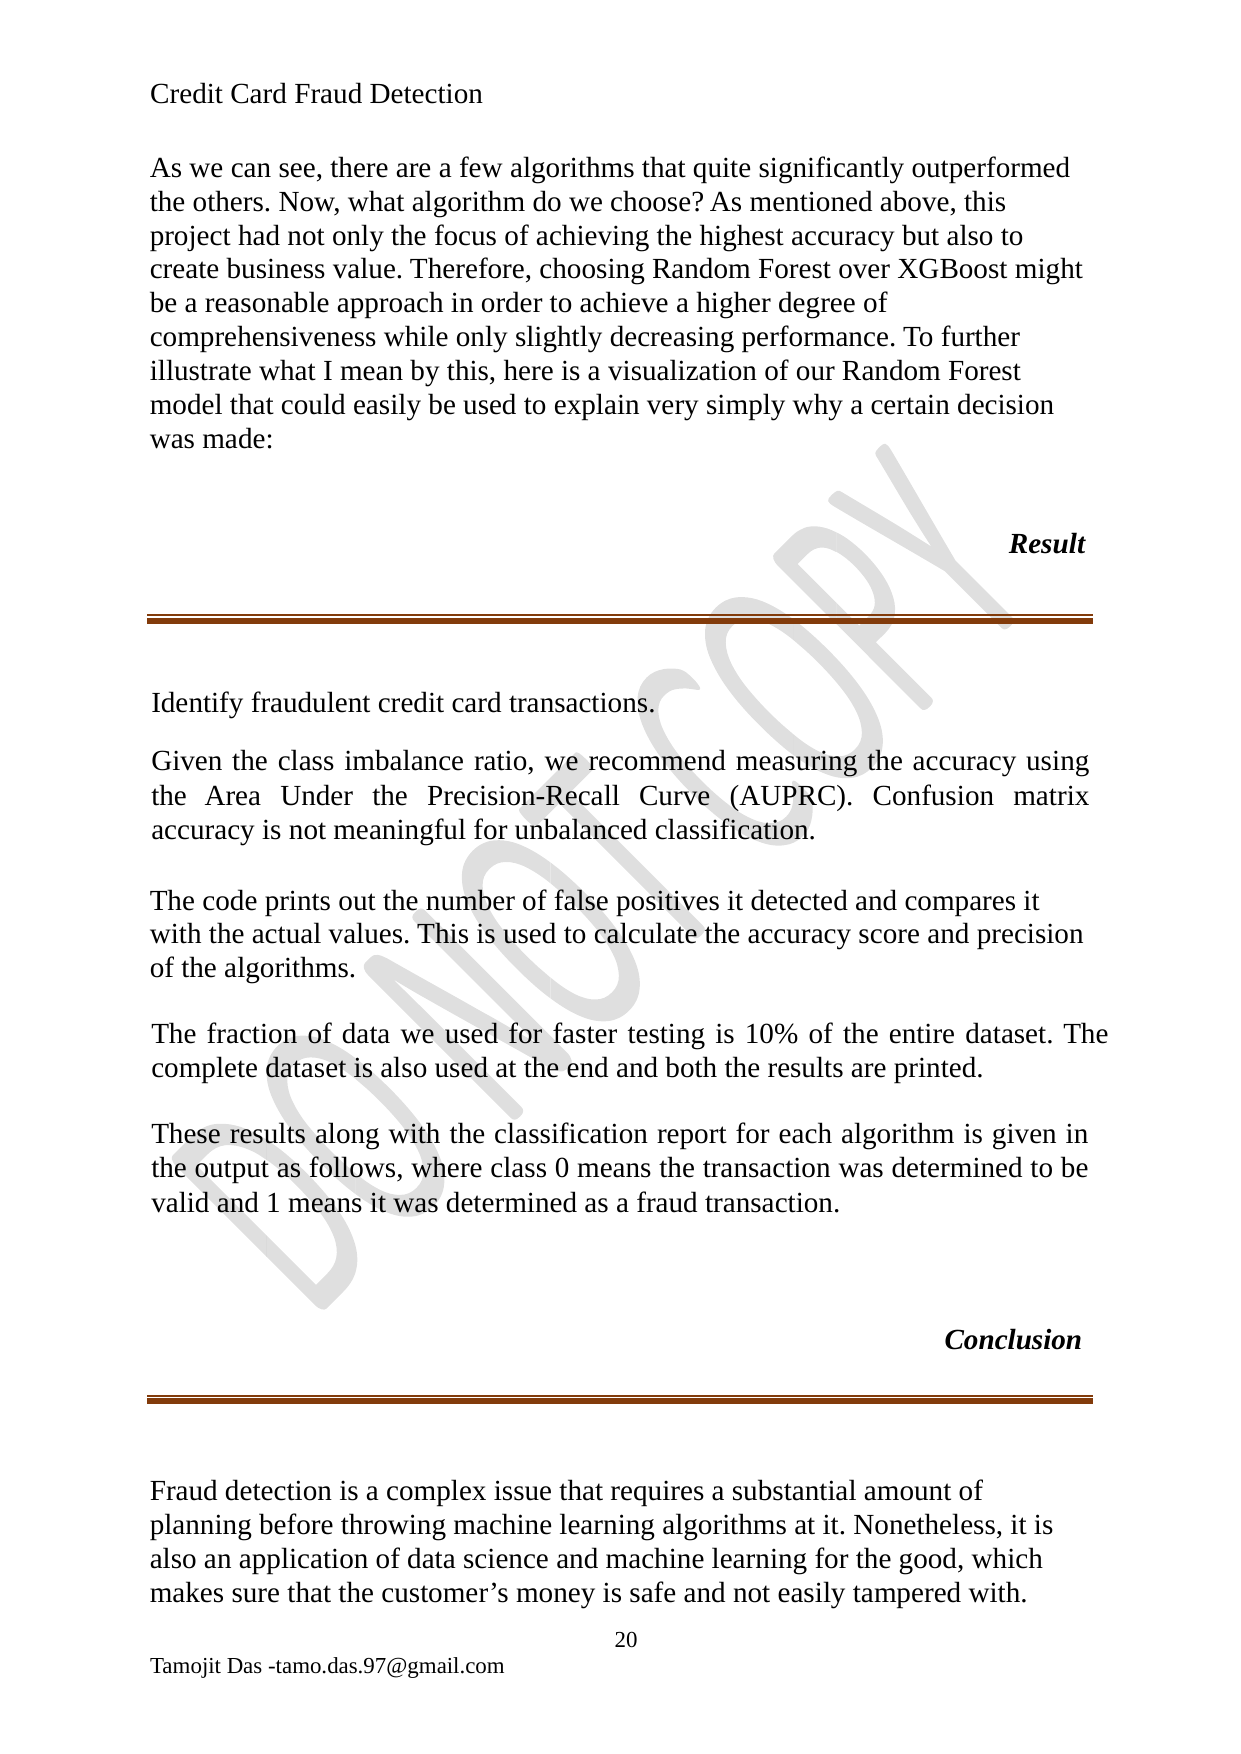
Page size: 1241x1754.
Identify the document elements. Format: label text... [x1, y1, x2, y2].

text Fraud detection is a complex issue that requires a substantial amount of planning before throwing machine learning algorithms at it. Nonetheless, it is also an application of data science and machine learning for the good, which makes sure that the customer’s money is safe and not easily tampered with. [149, 1473, 1091, 1608]
text These results along with the classification report for each algorithm is given in the output as follows, where class 0 means the transaction was determined to be valid and 1 means it was determined as a fraud transaction. [312, 1116, 1090, 1218]
text The fraction of data we used for faster testing is 10% of the entire dataset. The complete dataset is also used at the end and both the results are printed. [151, 1016, 475, 1084]
text [822, 526, 924, 560]
text Identify fraudulent credit card transactions. [747, 686, 858, 719]
text These results along with the classification report for each algorithm is given in the output as follows, where class 0 means the transaction was determined to be valid and 1 means it was determined as a fraud transaction. [199, 1146, 323, 1218]
text Conclusion [104, 1322, 1092, 1356]
text Identify fraudulent credit card transactions. [659, 686, 752, 719]
text Identify fraudulent credit card transactions. [151, 686, 640, 719]
text [901, 526, 929, 544]
text The fraction of data we used for faster testing is 10% of the entire dataset. The complete dataset is also used at the end and both the results are printed. [432, 1016, 1111, 1084]
text Result [936, 526, 1092, 560]
text [104, 526, 807, 560]
text These results along with the classification report for each algorithm is given in the output as follows, where class 0 means the transaction was determined to be valid and 1 means it was determined as a fraud transaction. [151, 1116, 313, 1218]
text The code prints out the number of false positives it detected and compares it with the actual values. This is used to calculate the accuracy score and precision of the algorithms. [149, 883, 531, 984]
text The code prints out the number of false positives it detected and compares it with the actual values. This is used to calculate the accuracy score and precision of the algorithms. [483, 883, 618, 984]
text As we can see, there are a few algorithms that quite significantly outperformed the others. Now, what algorithm do we choose? As mentioned above, this project had not only the focus of achieving the highest accuracy but also to create business value. Therefore, choosing Random Forest over XGBoost might be a reasonable approach in order to achieve a higher degree of comprehensiveness while only slightly decreasing performance. To further illustrate what I mean by this, here is a visualization of our Random Forest model that could easily be used to explain very simply why a certain decision was made: [149, 150, 1091, 454]
text [803, 548, 846, 560]
text Identify fraudulent credit card transactions. [861, 686, 1111, 719]
text These results along with the classification report for each algorithm is given in the output as follows, where class 0 means the transaction was determined to be valid and 1 means it was determined as a fraud transaction. [302, 1116, 423, 1194]
text Given the class imbalance ratio, we recommend measuring the accuracy using the Area Under the Precision-Recall Curve (AUPRC). Confusion matrix accuracy is not meaningful for unbalanced classification. [151, 743, 771, 846]
text The code prints out the number of false positives it detected and compares it with the actual values. This is used to calculate the accuracy score and precision of the algorithms. [576, 883, 1091, 984]
text Given the class imbalance ratio, we recommend measuring the accuracy using the Area Under the Precision-Recall Curve (AUPRC). Confusion matrix accuracy is not meaningful for unbalanced classification. [672, 743, 1090, 846]
